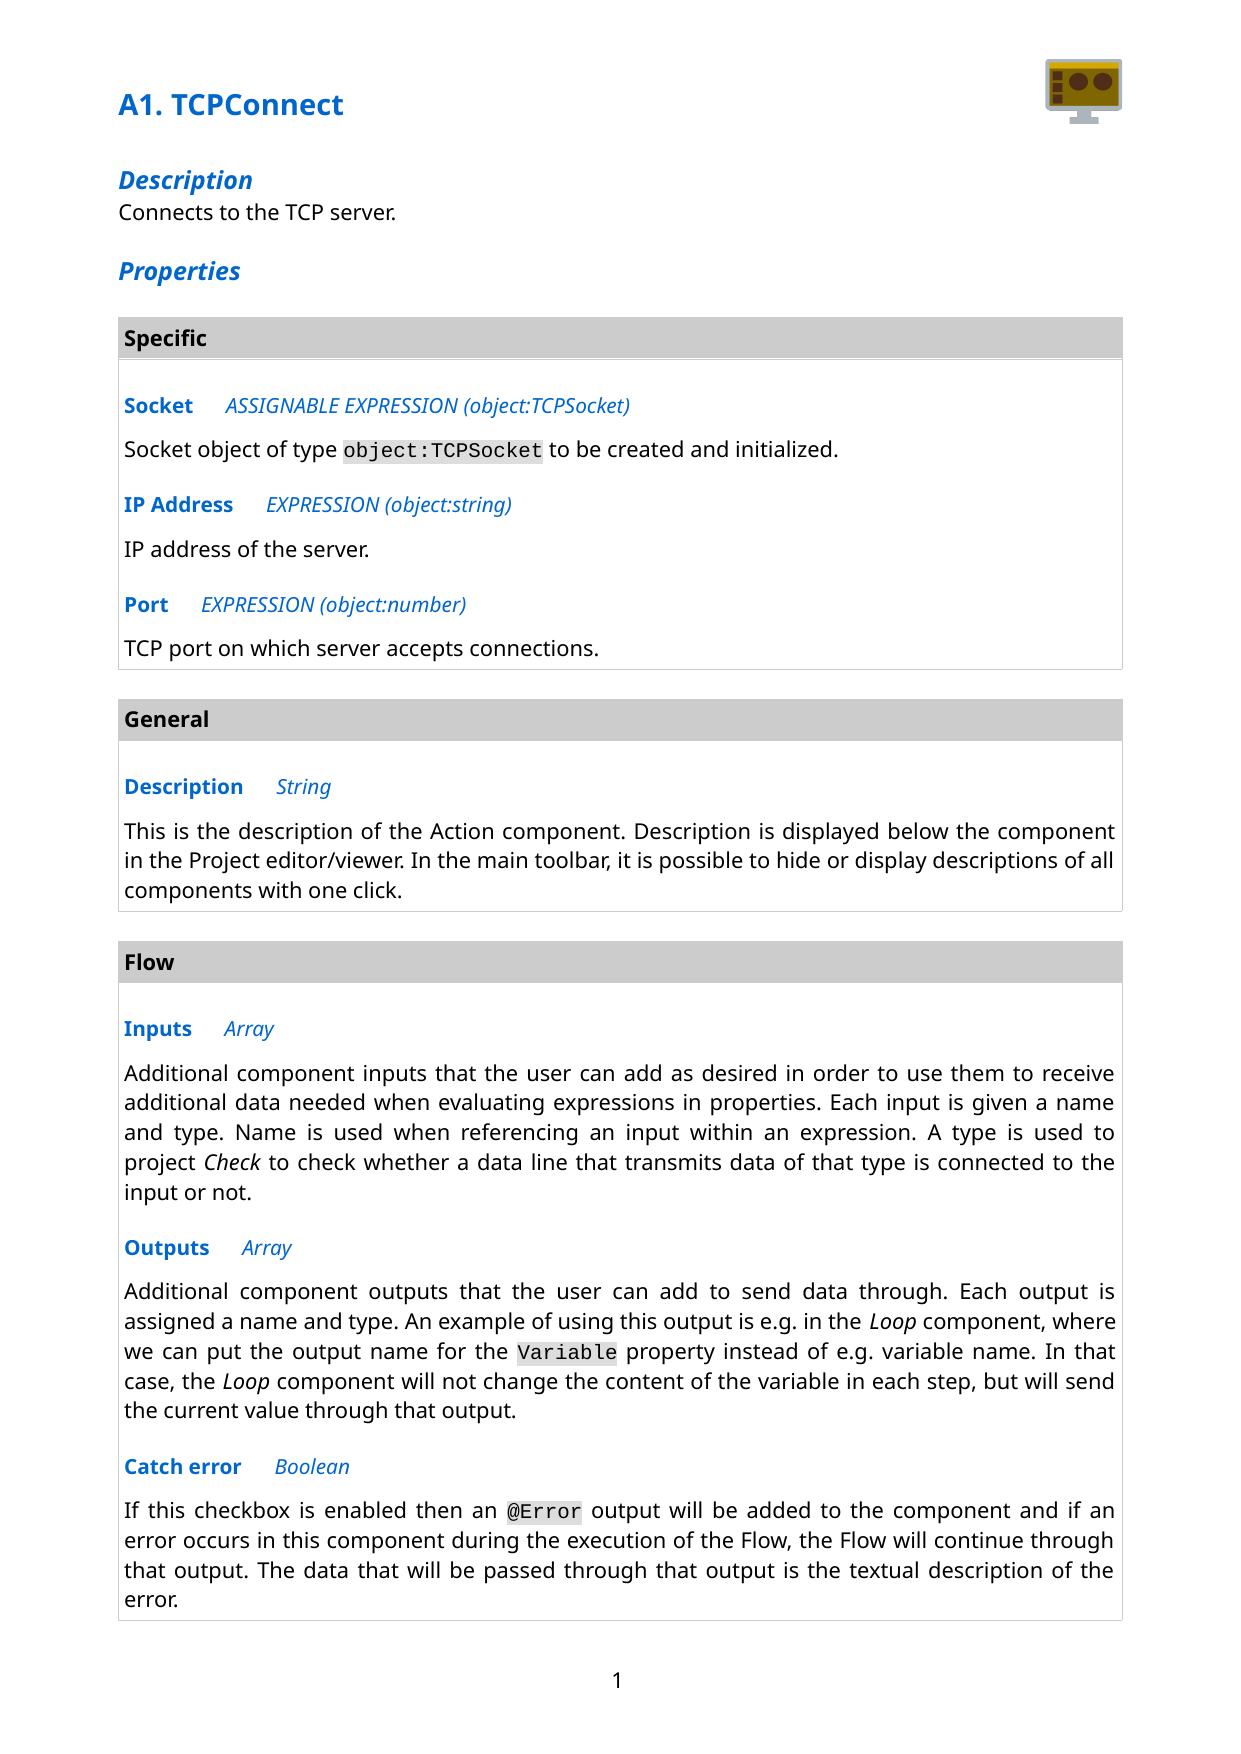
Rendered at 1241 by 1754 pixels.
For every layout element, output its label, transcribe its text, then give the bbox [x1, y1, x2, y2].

table_cell Inputs Array Additional component inputs that the user can add as desired in order to use them to receive additional data needed when evaluating expressions in properties. Each input is given a name and type. Name is used when referencing an input within an expression. A type is used to project Check to check whether a data line that transmits data of that type is connected to the input or not. Outputs Array Additional component outputs that the user can add to send data through. Each output is assigned a name and type. An example of using this output is e.g. in the Loop component, where we can put the output name for the Variable property instead of e.g. variable name. In that case, the Loop component will not change the content of the variable in each step, but will send the current value through that output. Catch error Boolean If this checkbox is enabled then an @Error output will be added to the component and if an error occurs in this component during the execution of the Flow, the Flow will continue through that output. The data that will be passed through that output is the textual description of the error. [119, 983, 1122, 1620]
table_header Flow [119, 942, 1122, 982]
subtitle Description [118, 163, 1122, 197]
table_header General [119, 700, 1122, 740]
subtitle TCPConnect [118, 84, 1045, 124]
picture [1045, 59, 1123, 124]
subtitle Properties [118, 253, 1122, 287]
table_header Specific [119, 318, 1122, 358]
text Connects to the TCP server. [118, 197, 1122, 227]
table_cell Socket ASSIGNABLE EXPRESSION (object:TCPSocket) Socket object of type object:TCPSocket to be created and initialized. IP Address EXPRESSION (object:string) IP address of the server. Port EXPRESSION (object:number) TCP port on which server accepts connections. [119, 360, 1122, 669]
table_cell Description String This is the description of the Action component. Description is displayed below the component in the Project editor/viewer. In the main toolbar, it is possible to hide or display descriptions of all components with one click. [119, 741, 1122, 911]
